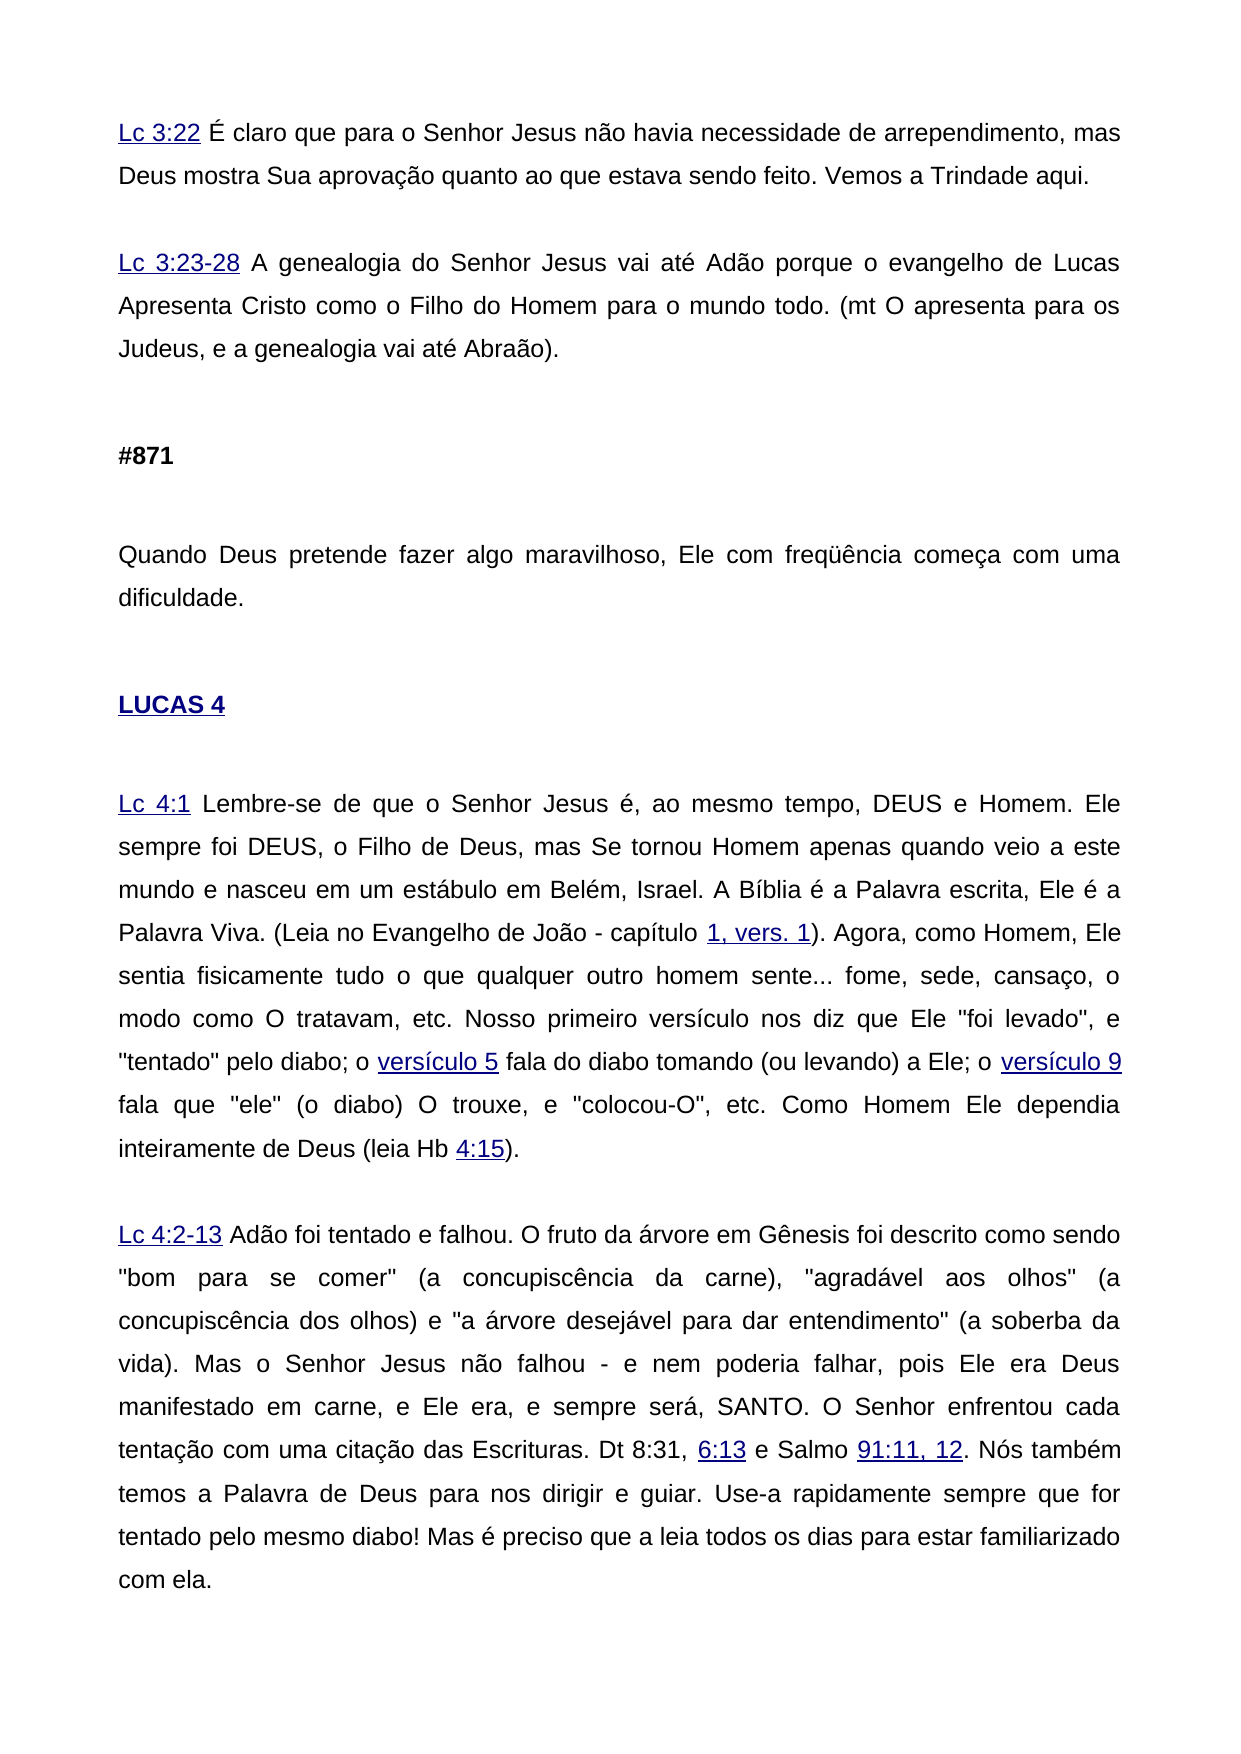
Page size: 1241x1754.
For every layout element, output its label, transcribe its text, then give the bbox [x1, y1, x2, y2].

text Quando Deus pretende fazer algo maravilhoso, Ele com freqüência começa com uma dificuldade. [118, 539, 1122, 611]
text Lc 3:22 É claro que para o Senhor Jesus não havia necessidade de arrependimento, mas Deus mostra Sua aprovação quanto ao que estava sendo feito. Vemos a Trindade aqui. [118, 118, 1122, 190]
text Lc 4:1 Lembre-se de que o Senhor Jesus é, ao mesmo tempo, DEUS e Homem. Ele sempre foi DEUS, o Filho de Deus, mas Se tornou Homem apenas quando veio a este mundo e nasceu em um estábulo em Belém, Israel. A Bíblia é a Palavra escrita, Ele é a Palavra Viva. (Leia no Evangelho de João - capítulo 1, vers. 1). Agora, como Homem, Ele sentia fisicamente tudo o que qualquer outro homem sente... fome, sede, cansaço, o modo como O tratavam, etc. Nosso primeiro versículo nos diz que Ele "foi levado", e "tentado" pelo diabo; o versículo 5 fala do diabo tomando (ou levando) a Ele; o versículo 9 fala que "ele" (o diabo) O trouxe, e "colocou-O", etc. Como Homem Ele dependia inteiramente de Deus (leia Hb 4:15). [118, 788, 1122, 1162]
subtitle LUCAS 4 [118, 690, 1122, 718]
text Lc 3:23-28 A genealogia do Senhor Jesus vai até Adão porque o evangelho de Lucas Apresenta Cristo como o Filho do Homem para o mundo todo. (mt O apresenta para os Judeus, e a genealogia vai até Abraão). [118, 247, 1122, 362]
text Lc 4:2-13 Adão foi tentado e falhou. O fruto da árvore em Gênesis foi descrito como sendo "bom para se comer" (a concupiscência da carne), "agradável aos olhos" (a concupiscência dos olhos) e "a árvore desejável para dar entendimento" (a soberba da vida). Mas o Senhor Jesus não falhou - e nem poderia falhar, pois Ele era Deus manifestado em carne, e Ele era, e sempre será, SANTO. O Senhor enfrentou cada tentação com uma citação das Escrituras. Dt 8:31, 6:13 e Salmo 91:11, 12. Nós também temos a Palavra de Deus para nos dirigir e guiar. Use-a rapidamente sempre que for tentado pelo mesmo diabo! Mas é preciso que a leia todos os dias para estar familiarizado com ela. [118, 1220, 1122, 1593]
subtitle #871 [118, 441, 1122, 469]
